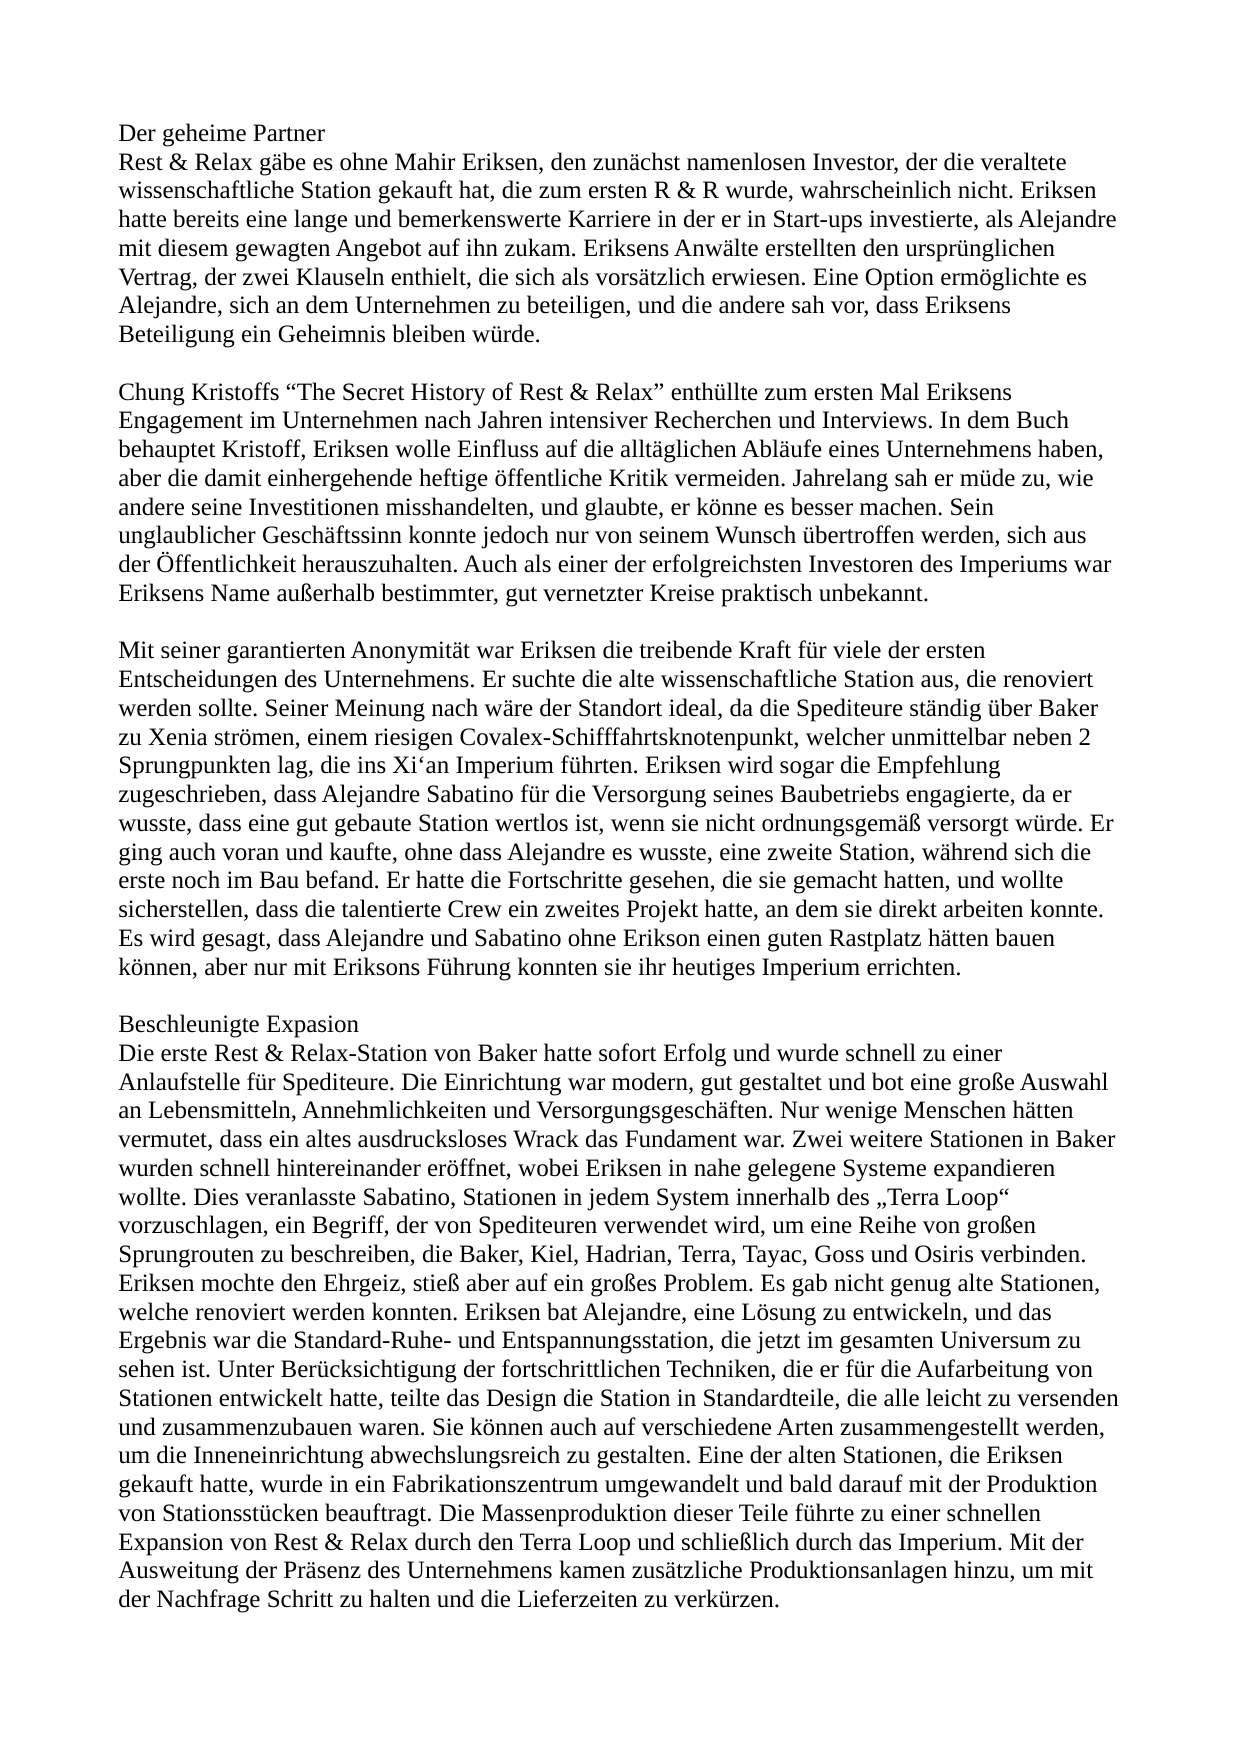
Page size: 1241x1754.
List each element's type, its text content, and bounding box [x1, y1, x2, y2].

text Mit seiner garantierten Anonymität war Eriksen die treibende Kraft für viele der ersten Entscheidungen des Unternehmens. Er suchte die alte wissenschaftliche Station aus, die renoviert werden sollte. Seiner Meinung nach wäre der Standort ideal, da die Spediteure ständig über Baker zu Xenia strömen, einem riesigen Covalex-Schifffahrtsknotenpunkt, welcher unmittelbar neben 2 Sprungpunkten lag, die ins Xi‘an Imperium führten. Eriksen wird sogar die Empfehlung zugeschrieben, dass Alejandre Sabatino für die Versorgung seines Baubetriebs engagierte, da er wusste, dass eine gut gebaute Station wertlos ist, wenn sie nicht ordnungsgemäß versorgt würde. Er ging auch voran und kaufte, ohne dass Alejandre es wusste, eine zweite Station, während sich die erste noch im Bau befand. Er hatte die Fortschritte gesehen, die sie gemacht hatten, und wollte sicherstellen, dass die talentierte Crew ein zweites Projekt hatte, an dem sie direkt arbeiten konnte. [118, 636, 1122, 923]
text Chung Kristoffs “The Secret History of Rest & Relax” enthüllte zum ersten Mal Eriksens Engagement im Unternehmen nach Jahren intensiver Recherchen und Interviews. In dem Buch behauptet Kristoff, Eriksen wolle Einfluss auf die alltäglichen Abläufe eines Unternehmens haben, aber die damit einhergehende heftige öffentliche Kritik vermeiden. Jahrelang sah er müde zu, wie andere seine Investitionen misshandelten, und glaubte, er könne es besser machen. Sein unglaublicher Geschäftssinn konnte jedoch nur von seinem Wunsch übertroffen werden, sich aus der Öffentlichkeit herauszuhalten. Auch als einer der erfolgreichsten Investoren des Imperiums war Eriksens Name außerhalb bestimmter, gut vernetzter Kreise praktisch unbekannt. [118, 377, 1122, 607]
text Die erste Rest & Relax-Station von Baker hatte sofort Erfolg und wurde schnell zu einer Anlaufstelle für Spediteure. Die Einrichtung war modern, gut gestaltet und bot eine große Auswahl an Lebensmitteln, Annehmlichkeiten und Versorgungsgeschäften. Nur wenige Menschen hätten vermutet, dass ein altes ausdrucksloses Wrack das Fundament war. Zwei weitere Stationen in Baker wurden schnell hintereinander eröffnet, wobei Eriksen in nahe gelegene Systeme expandieren wollte. Dies veranlasste Sabatino, Stationen in jedem System innerhalb des „Terra Loop“ vorzuschlagen, ein Begriff, der von Spediteuren verwendet wird, um eine Reihe von großen Sprungrouten zu beschreiben, die Baker, Kiel, Hadrian, Terra, Tayac, Goss und Osiris verbinden. [118, 1038, 1122, 1268]
text Der geheime Partner [118, 118, 1122, 147]
text Es wird gesagt, dass Alejandre und Sabatino ohne Erikson einen guten Rastplatz hätten bauen können, aber nur mit Eriksons Führung konnten sie ihr heutiges Imperium errichten. [118, 923, 1122, 981]
text Eriksen mochte den Ehrgeiz, stieß aber auf ein großes Problem. Es gab nicht genug alte Stationen, welche renoviert werden konnten. Eriksen bat Alejandre, eine Lösung zu entwickeln, und das Ergebnis war die Standard-Ruhe- und Entspannungsstation, die jetzt im gesamten Universum zu sehen ist. Unter Berücksichtigung der fortschrittlichen Techniken, die er für die Aufarbeitung von Stationen entwickelt hatte, teilte das Design die Station in Standardteile, die alle leicht zu versenden und zusammenzubauen waren. Sie können auch auf verschiedene Arten zusammengestellt werden, um die Inneneinrichtung abwechslungsreich zu gestalten. Eine der alten Stationen, die Eriksen gekauft hatte, wurde in ein Fabrikationszentrum umgewandelt und bald darauf mit der Produktion von Stationsstücken beauftragt. Die Massenproduktion dieser Teile führte zu einer schnellen Expansion von Rest & Relax durch den Terra Loop und schließlich durch das Imperium. Mit der Ausweitung der Präsenz des Unternehmens kamen zusätzliche Produktionsanlagen hinzu, um mit der Nachfrage Schritt zu halten und die Lieferzeiten zu verkürzen. [118, 1268, 1122, 1613]
text Rest & Relax gäbe es ohne Mahir Eriksen, den zunächst namenlosen Investor, der die veraltete wissenschaftliche Station gekauft hat, die zum ersten R & R wurde, wahrscheinlich nicht. Eriksen hatte bereits eine lange und bemerkenswerte Karriere in der er in Start-ups investierte, als Alejandre mit diesem gewagten Angebot auf ihn zukam. Eriksens Anwälte erstellten den ursprünglichen Vertrag, der zwei Klauseln enthielt, die sich als vorsätzlich erwiesen. Eine Option ermöglichte es Alejandre, sich an dem Unternehmen zu beteiligen, und die andere sah vor, dass Eriksens Beteiligung ein Geheimnis bleiben würde. [118, 147, 1122, 348]
text Beschleunigte Expasion [118, 1009, 1122, 1038]
